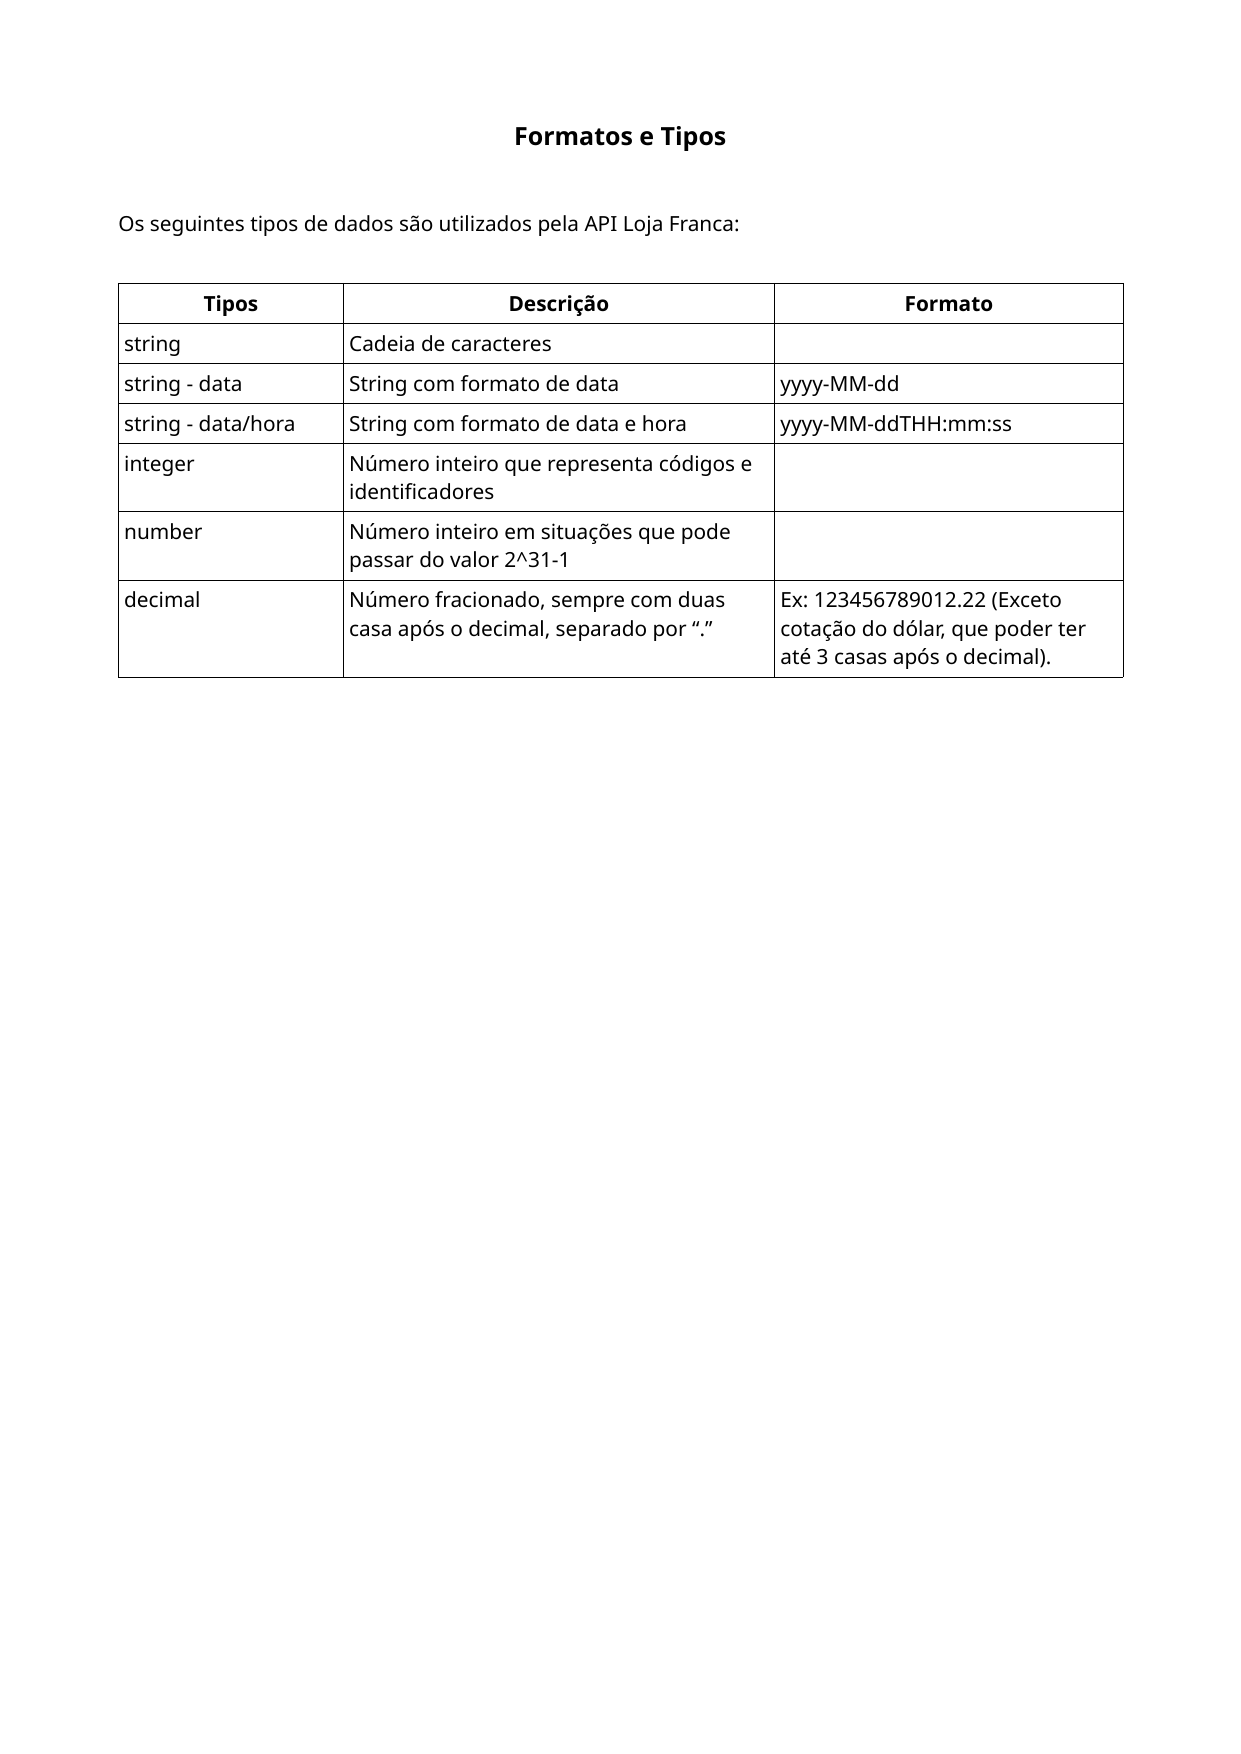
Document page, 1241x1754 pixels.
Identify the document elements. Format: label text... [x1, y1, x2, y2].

table_cell String com formato de data [344, 364, 774, 403]
table_header Descrição [344, 284, 774, 323]
table_cell string - data/hora [119, 404, 343, 443]
table_cell Número inteiro que representa códigos e identificadores [344, 444, 774, 511]
table_cell Cadeia de caracteres [344, 324, 774, 363]
table_cell [775, 324, 1123, 363]
table_cell String com formato de data e hora [344, 404, 774, 443]
table_header Tipos [119, 284, 343, 323]
table_cell Ex: 123456789012.22 (Exceto cotação do dólar, que poder ter até 3 casas após o decimal). [775, 581, 1123, 677]
text Formatos e Tipos [118, 118, 1122, 152]
table_cell number [119, 512, 343, 580]
table_cell yyyy-MM-dd [775, 364, 1123, 403]
table_cell integer [119, 444, 343, 511]
table_cell Número fracionado, sempre com duas casa após o decimal, separado por “.” [344, 581, 774, 677]
table_cell string [119, 324, 343, 363]
table_cell yyyy-MM-ddTHH:mm:ss [775, 404, 1123, 443]
table_header Formato [775, 284, 1123, 323]
table_cell [775, 512, 1123, 580]
text Os seguintes tipos de dados são utilizados pela API Loja Franca: [118, 209, 1122, 237]
table_cell string - data [119, 364, 343, 403]
table_cell Número inteiro em situações que pode passar do valor 2^31-1 [344, 512, 774, 580]
table_cell [775, 444, 1123, 511]
table_cell decimal [119, 581, 343, 677]
